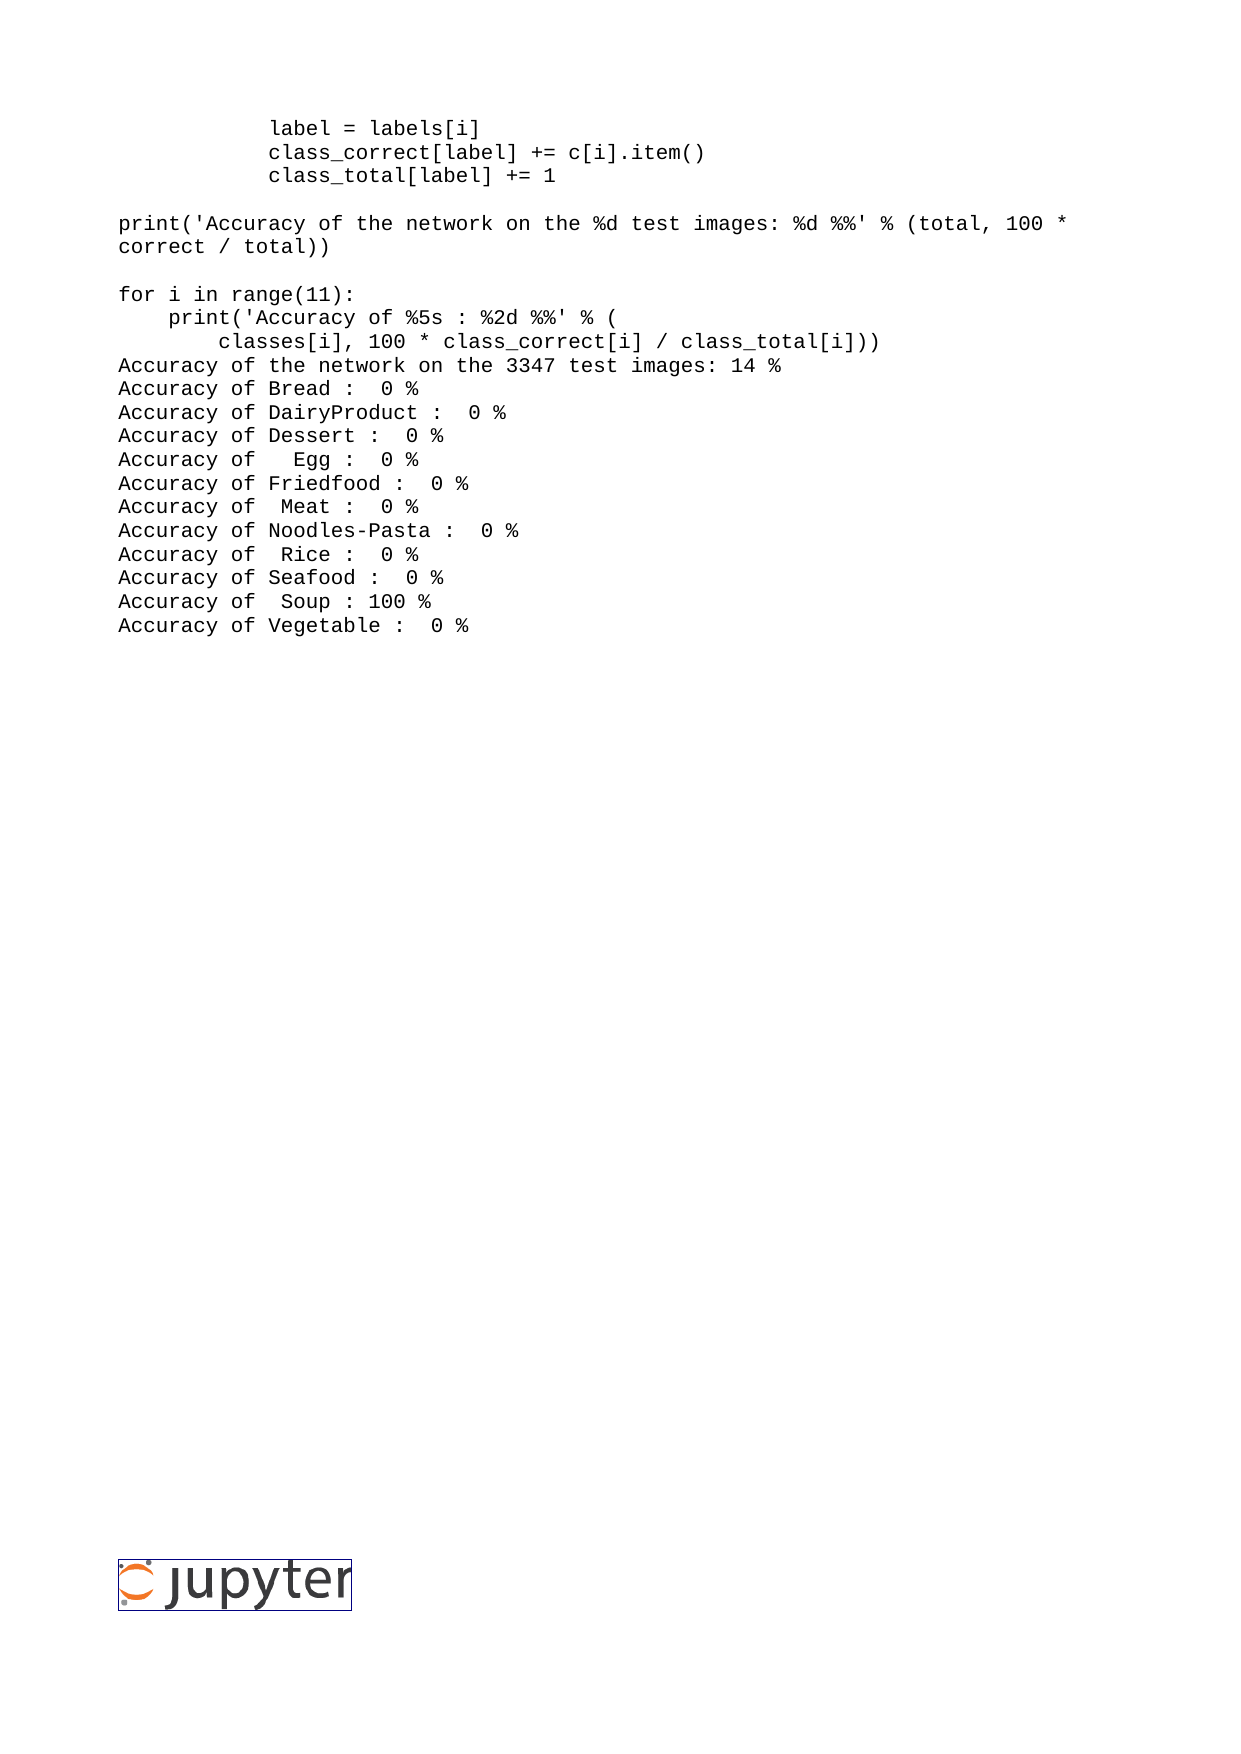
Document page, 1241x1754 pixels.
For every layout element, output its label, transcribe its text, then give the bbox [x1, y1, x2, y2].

text label = labels[i] [118, 118, 1122, 142]
text ​ [118, 668, 1122, 691]
text class_total[label] += 1 [118, 165, 1122, 189]
text classes[i], 100 * class_correct[i] / class_total[i])) [118, 331, 1122, 354]
text ​ [118, 189, 1122, 213]
text Accuracy of Seafood : 0 % [118, 567, 1122, 591]
text print('Accuracy of the network on the %d test images: %d %%' % (total, 100 * correct / total)) [118, 213, 1122, 260]
text Accuracy of Soup : 100 % [118, 591, 1122, 615]
text for i in range(11): [118, 284, 1122, 307]
text Accuracy of Noodles-Pasta : 0 % [118, 520, 1122, 544]
text ​ [118, 911, 1122, 935]
text print('Accuracy of %5s : %2d %%' % ( [118, 307, 1122, 331]
text Accuracy of Egg : 0 % [118, 449, 1122, 473]
text Accuracy of Friedfood : 0 % [118, 473, 1122, 496]
text Accuracy of Rice : 0 % [118, 544, 1122, 567]
text Accuracy of Bread : 0 % [118, 378, 1122, 402]
text Accuracy of DairyProduct : 0 % [118, 402, 1122, 426]
picture [119, 1560, 351, 1610]
text Accuracy of the network on the 3347 test images: 14 % [118, 354, 1122, 378]
text Accuracy of Dessert : 0 % [118, 426, 1122, 449]
text ​ [118, 691, 1122, 715]
text Accuracy of Meat : 0 % [118, 496, 1122, 520]
text Accuracy of Vegetable : 0 % [118, 615, 1122, 638]
text ​ [118, 260, 1122, 284]
text class_correct[label] += c[i].item() [118, 142, 1122, 165]
